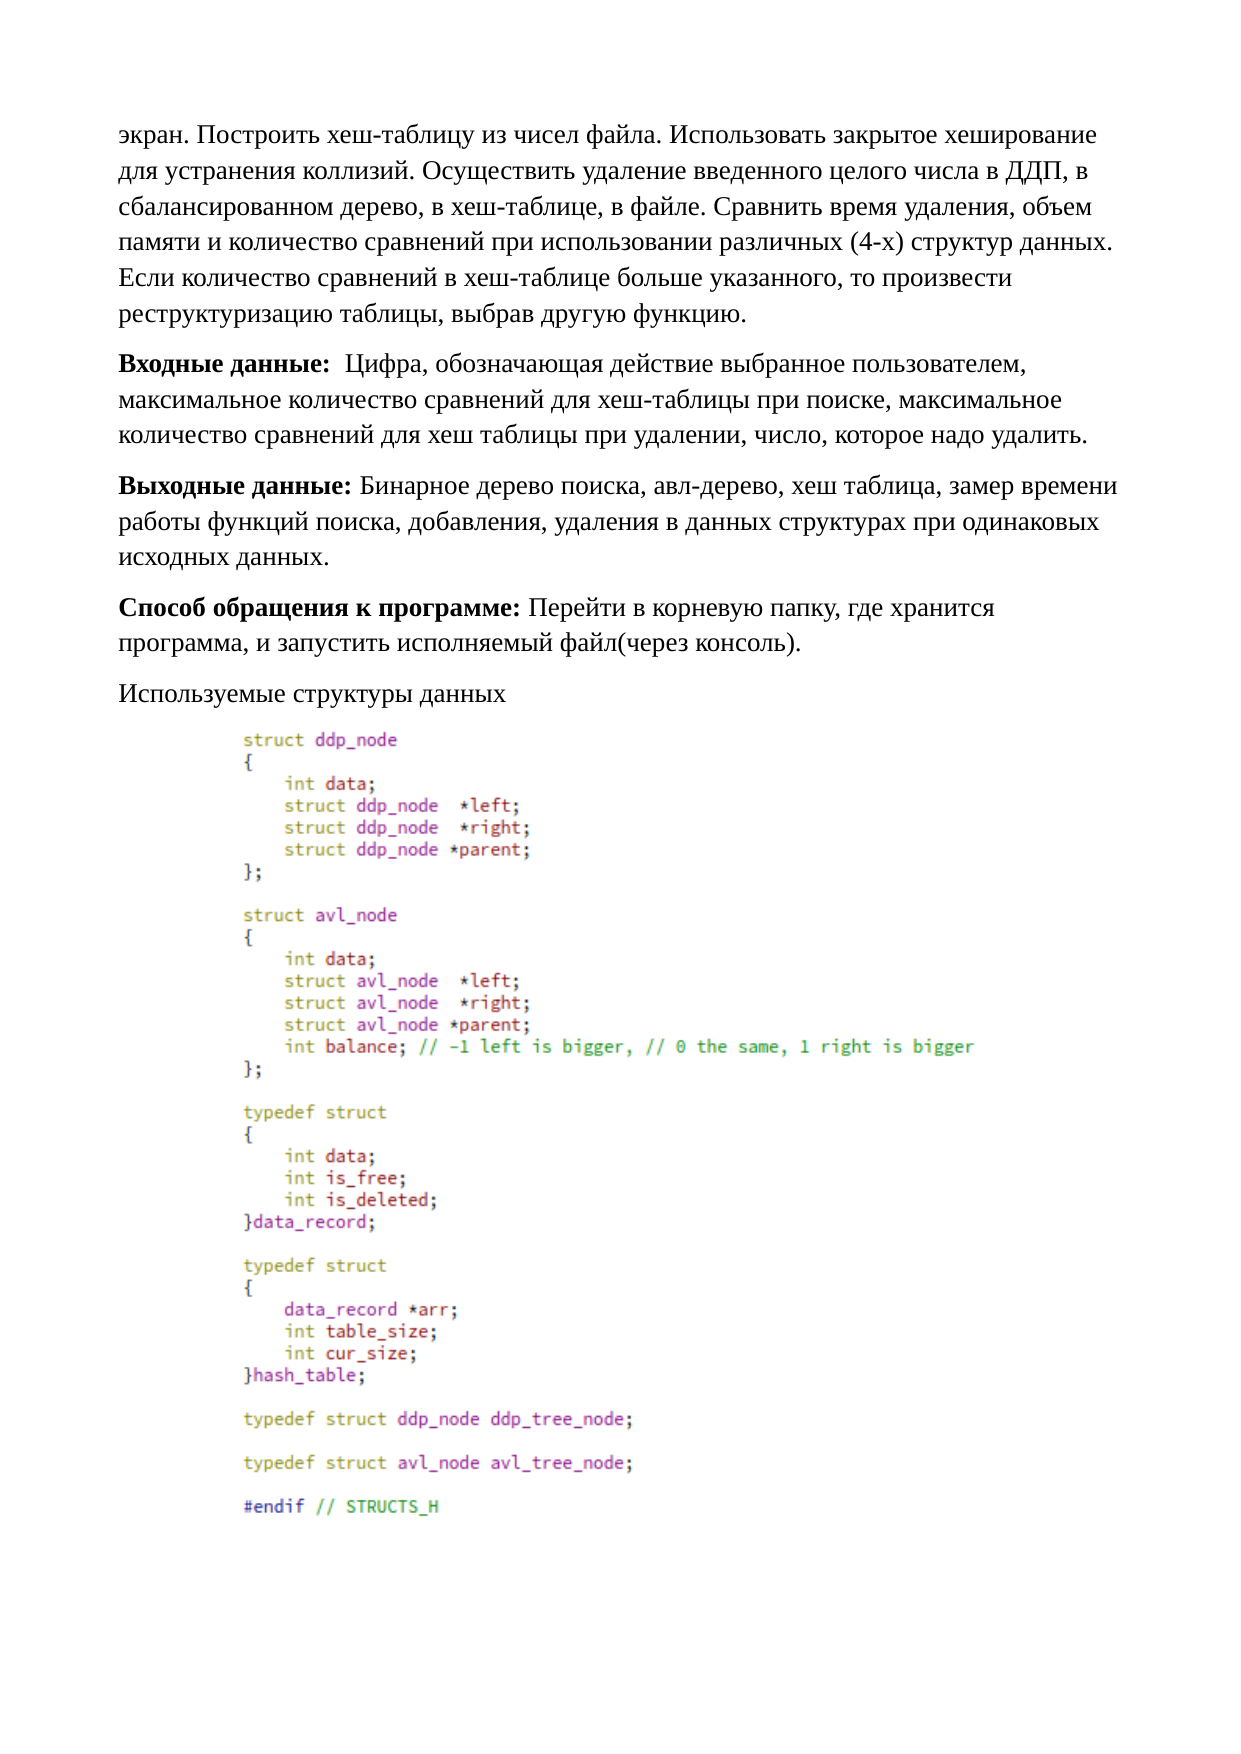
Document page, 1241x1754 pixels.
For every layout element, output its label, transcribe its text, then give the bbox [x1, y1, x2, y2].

list экран. Построить хеш-таблицу из чисел файла. Использовать закрытое хеширование для устранения коллизий. Осуществить удаление введенного целого числа в ДДП, в сбалансированном дерево, в хеш-таблицe, в файле. Сравнить время удаления, объем памяти и количество сравнений при использовании различных (4-х) структур данных. Если количество сравнений в хеш-таблице больше указанного, то произвести реструктуризацию таблицы, выбрав другую функцию. [118, 118, 1122, 328]
list Используемые структуры данных [118, 677, 1122, 708]
list Входные данные: Цифра, обозначающая действие выбранное пользователем, максимальное количество сравнений для хеш-таблицы при поиске, максимальное количество сравнений для хеш таблицы при удалении, число, которое надо удалить. [118, 347, 1122, 450]
list Способ обращения к программе: Перейти в корневую папку, где хранится программа, и запустить исполняемый файл(через консоль). [118, 591, 1122, 657]
list Выходные данные: Бинарное дерево поиска, авл-дерево, хеш таблица, замер времени работы функций поиска, добавления, удаления в данных структурах при одинаковых исходных данных. [118, 469, 1122, 571]
picture [237, 727, 1003, 1538]
